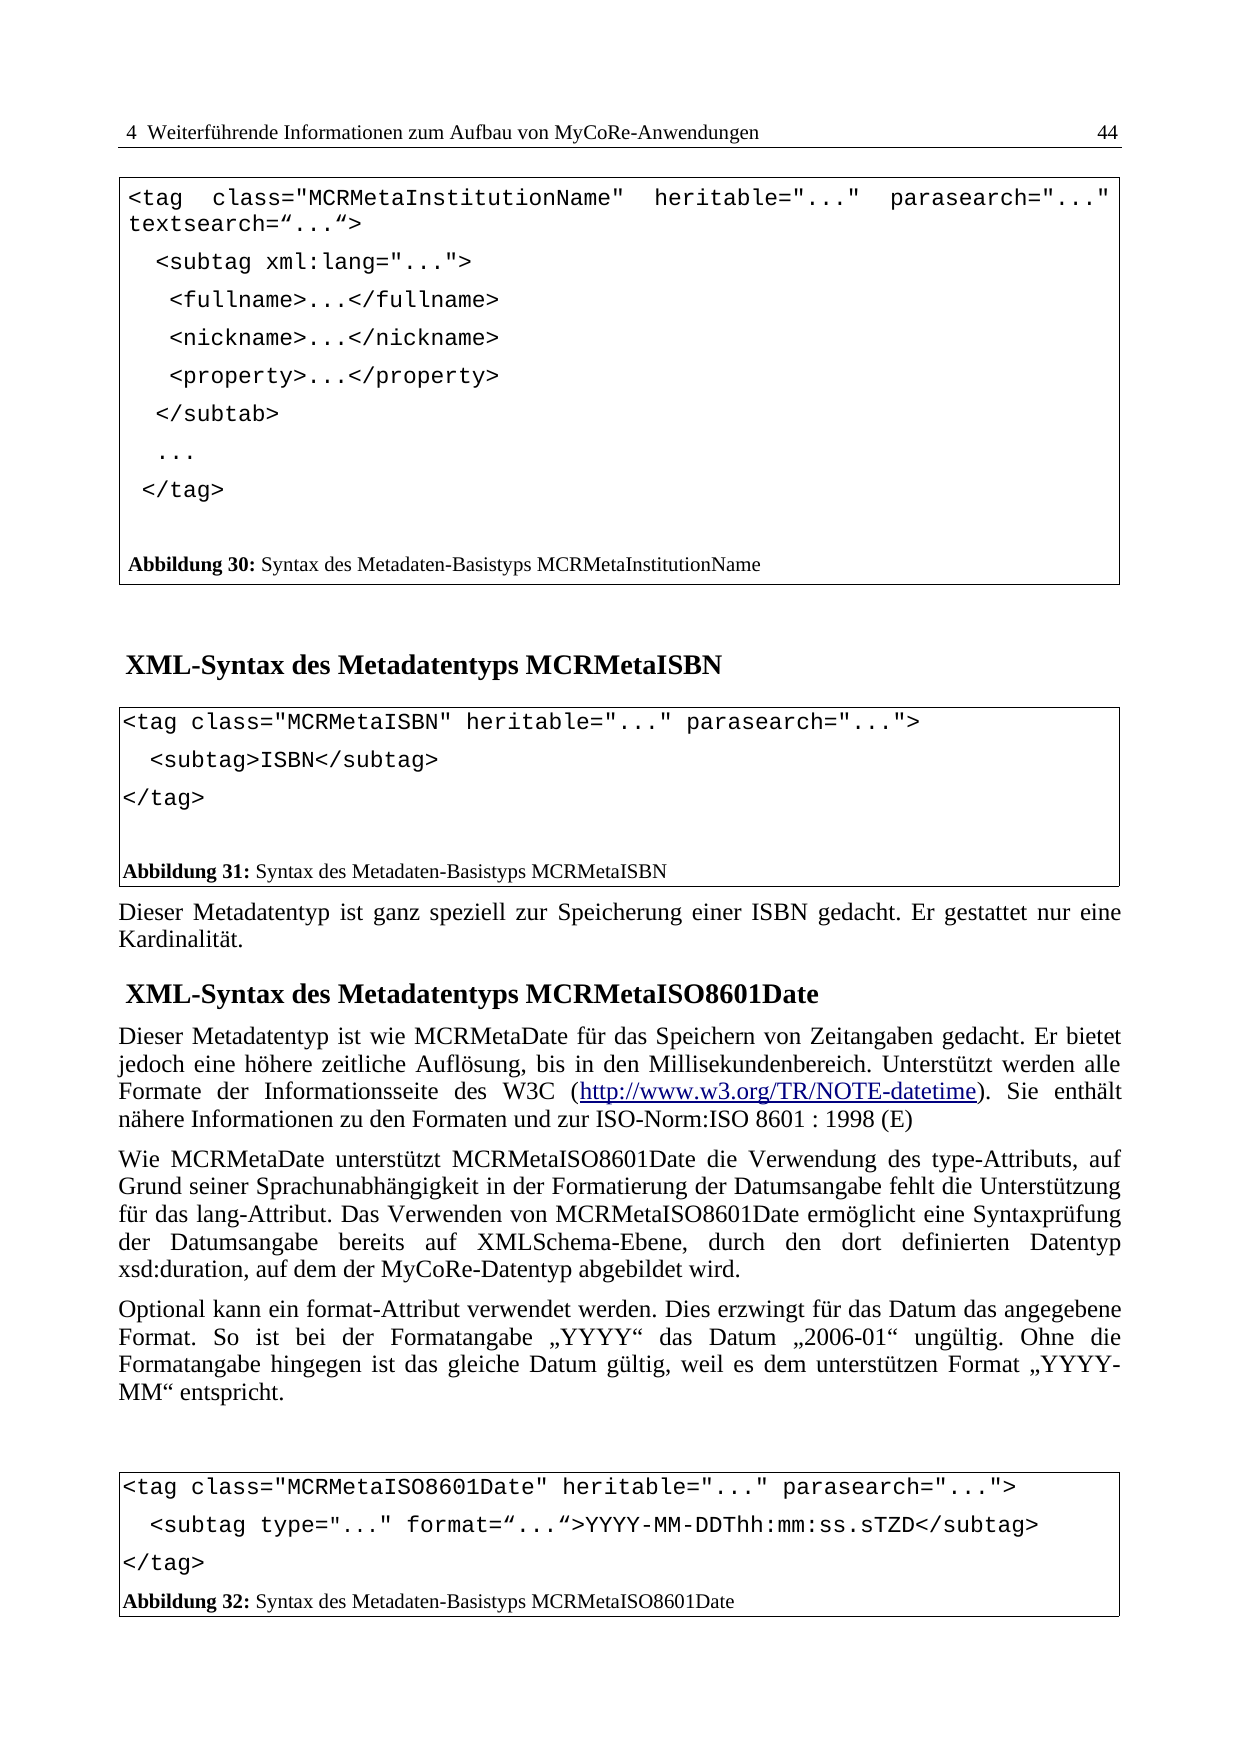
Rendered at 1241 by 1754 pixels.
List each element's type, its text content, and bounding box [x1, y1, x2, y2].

text Dieser Metadatentyp ist ganz speziell zur Speicherung einer ISBN gedacht. Er gestattet nur eine Kardinalität. [118, 693, 1122, 953]
text Abbildung 31: Syntax des Metadaten-Basistyps MCRMetaISBN [122, 860, 1116, 883]
text <property>...</property> [128, 364, 1110, 391]
text </tag> [122, 786, 1116, 812]
text <tag class="MCRMetaInstitutionName" heritable="..." parasearch="..." textsearch=“...“> [128, 186, 1110, 238]
subtitle XML-Syntax des Metadatentyps MCRMetaISBN [118, 649, 1122, 680]
text </subtab> [128, 402, 1110, 429]
text <subtag>ISBN</subtag> [122, 748, 1116, 774]
subtitle XML-Syntax des Metadatentyps MCRMetaISO8601Date [118, 978, 1122, 1009]
text </tag> [128, 478, 1110, 505]
text </tag> [122, 1551, 1116, 1577]
text <subtag type="..." format=“...“>YYYY-MM-DDThh:mm:ss.sTZD</subtag> [122, 1513, 1116, 1539]
text ... [128, 440, 1110, 467]
text <fullname>...</fullname> [128, 288, 1110, 314]
text Wie MCRMetaDate unterstützt MCRMetaISO8601Date die Verwendung des type-Attributs, auf Grund seiner Sprachunabhängigkeit in der Formatierung der Datumsangabe fehlt die Unterstützung für das lang-Attribut. Das Verwenden von MCRMetaISO8601Date ermöglicht eine Syntaxprüfung der Datumsangabe bereits auf XMLSchema-Ebene, durch den dort definierten Datentyp xsd:duration, auf dem der MyCoRe-Datentyp abgebildet wird. [118, 1145, 1122, 1283]
text Abbildung 32: Syntax des Metadaten-Basistyps MCRMetaISO8601Date [122, 1590, 1116, 1613]
text Dieser Metadatentyp ist wie MCRMetaDate für das Speichern von Zeitangaben gedacht. Er bietet jedoch eine höhere zeitliche Auflösung, bis in den Millisekundenbereich. Unterstützt werden alle Formate der Informationsseite des W3C (http://www.w3.org/TR/NOTE-datetime). Sie enthält nähere Informationen zu den Formaten und zur ISO-Norm:ISO 8601 : 1998 (E) [118, 1022, 1122, 1133]
text Optional kann ein format-Attribut verwendet werden. Dies erzwingt für das Datum das angegebene Format. So ist bei der Formatangabe „YYYY“ das Datum „2006-01“ ungültig. Ohne die Formatangabe hingegen ist das gleiche Datum gültig, weil es dem unterstützen Format „YYYY-MM“ entspricht. [118, 1295, 1122, 1406]
text Abbildung 30: Syntax des Metadaten-Basistyps MCRMetaInstitutionName [128, 552, 1110, 576]
text <tag class="MCRMetaISO8601Date" heritable="..." parasearch="..."> [122, 1475, 1116, 1501]
text <subtag xml:lang="..."> [128, 250, 1110, 277]
text <tag class="MCRMetaISBN" heritable="..." parasearch="..."> [122, 710, 1116, 736]
text <nickname>...</nickname> [128, 326, 1110, 353]
